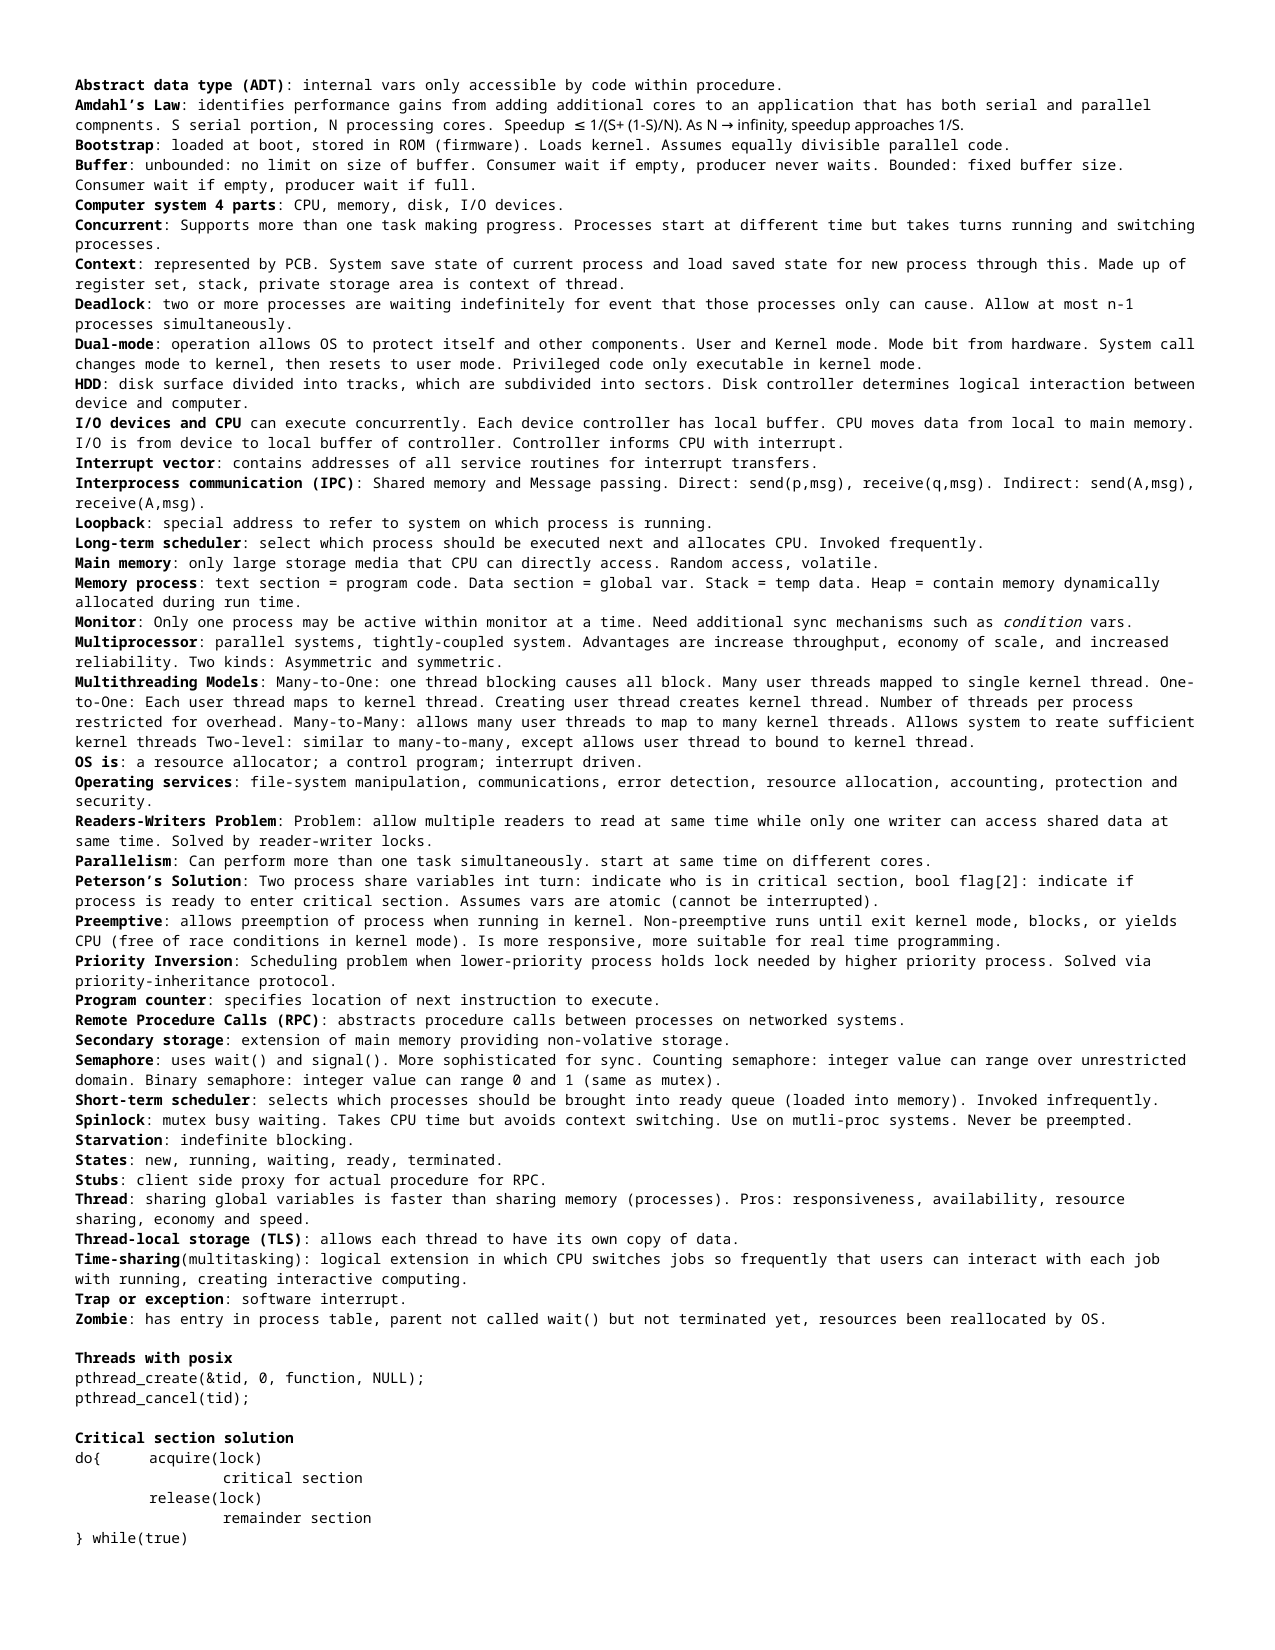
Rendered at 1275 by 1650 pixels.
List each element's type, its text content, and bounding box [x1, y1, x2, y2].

text Multiprocessor: parallel systems, tightly-coupled system. Advantages are increase throughput, economy of scale, and increased reliability. Two kinds: Asymmetric and symmetric. [75, 632, 1200, 672]
text Dual-mode: operation allows OS to protect itself and other components. User and Kernel mode. Mode bit from hardware. System call changes mode to kernel, then resets to user mode. Privileged code only executable in kernel mode. [75, 334, 1200, 373]
text Threads with posix [75, 1348, 1200, 1368]
text Amdahl’s Law: identifies performance gains from adding additional cores to an application that has both serial and parallel compnents. S serial portion, N processing cores. Speedup ≤ 1/(S+ (1-S)/N). As N → infinity, speedup approaches 1/S. [75, 95, 1200, 135]
text Trap or exception: software interrupt. [75, 1289, 1200, 1308]
text Zombie: has entry in process table, parent not called wait() but not terminated yet, resources been reallocated by OS. [75, 1308, 1200, 1328]
text Abstract data type (ADT): internal vars only accessible by code within procedure. [75, 75, 1200, 95]
text Parallelism: Can perform more than one task simultaneously. start at same time on different cores. [75, 851, 1200, 871]
text Time-sharing(multitasking): logical extension in which CPU switches jobs so frequently that users can interact with each job with running, creating interactive computing. [75, 1249, 1200, 1289]
text Preemptive: allows preemption of process when running in kernel. Non-preemptive runs until exit kernel mode, blocks, or yields CPU (free of race conditions in kernel mode). Is more responsive, more suitable for real time programming. [75, 911, 1200, 950]
text Stubs: client side proxy for actual procedure for RPC. [75, 1169, 1200, 1189]
text Readers-Writers Problem: Problem: allow multiple readers to read at same time while only one writer can access shared data at same time. Solved by reader-writer locks. [75, 811, 1200, 851]
text release(lock) [75, 1488, 1200, 1507]
text Multithreading Models: Many-to-One: one thread blocking causes all block. Many user threads mapped to single kernel thread. One-to-One: Each user thread maps to kernel thread. Creating user thread creates kernel thread. Number of threads per process restricted for overhead. Many-to-Many: allows many user threads to map to many kernel threads. Allows system to reate sufficient kernel threads Two-level: similar to many-to-many, except allows user thread to bound to kernel thread. [75, 672, 1200, 751]
text Priority Inversion: Scheduling problem when lower-priority process holds lock needed by higher priority process. Solved via priority-inheritance protocol. [75, 950, 1200, 990]
text Interprocess communication (IPC): Shared memory and Message passing. Direct: send(p,msg), receive(q,msg). Indirect: send(A,msg), receive(A,msg). [75, 473, 1200, 513]
text Deadlock: two or more processes are waiting indefinitely for event that those processes only can cause. Allow at most n-1 processes simultaneously. [75, 294, 1200, 334]
text I/O devices and CPU can execute concurrently. Each device controller has local buffer. CPU moves data from local to main memory. I/O is from device to local buffer of controller. Controller informs CPU with interrupt. [75, 413, 1200, 453]
text Critical section solution [75, 1428, 1200, 1448]
text Long-term scheduler: select which process should be executed next and allocates CPU. Invoked frequently. [75, 533, 1200, 552]
text HDD: disk surface divided into tracks, which are subdivided into sectors. Disk controller determines logical interaction between device and computer. [75, 373, 1200, 413]
text Thread-local storage (TLS): allows each thread to have its own copy of data. [75, 1229, 1200, 1249]
text Semaphore: uses wait() and signal(). More sophisticated for sync. Counting semaphore: integer value can range over unrestricted domain. Binary semaphore: integer value can range 0 and 1 (same as mutex). [75, 1050, 1200, 1090]
text remainder section [75, 1507, 1200, 1527]
text Computer system 4 parts: CPU, memory, disk, I/O devices. [75, 194, 1200, 214]
text Main memory: only large storage media that CPU can directly access. Random access, volatile. [75, 552, 1200, 572]
text Concurrent: Supports more than one task making progress. Processes start at different time but takes turns running and switching processes. [75, 214, 1200, 254]
text Bootstrap: loaded at boot, stored in ROM (firmware). Loads kernel. Assumes equally divisible parallel code. [75, 135, 1200, 154]
text pthread_create(&tid, 0, function, NULL); [75, 1368, 1200, 1388]
text Short-term scheduler: selects which processes should be brought into ready queue (loaded into memory). Invoked infrequently. [75, 1090, 1200, 1109]
text Operating services: file-system manipulation, communications, error detection, resource allocation, accounting, protection and security. [75, 771, 1200, 811]
text Memory process: text section = program code. Data section = global var. Stack = temp data. Heap = contain memory dynamically allocated during run time. [75, 572, 1200, 612]
text Loopback: special address to refer to system on which process is running. [75, 513, 1200, 533]
text Interrupt vector: contains addresses of all service routines for interrupt transfers. [75, 453, 1200, 473]
text Program counter: specifies location of next instruction to execute. [75, 990, 1200, 1010]
text } while(true) [75, 1527, 1200, 1547]
text Monitor: Only one process may be active within monitor at a time. Need additional sync mechanisms such as condition vars. [75, 612, 1200, 632]
text Remote Procedure Calls (RPC): abstracts procedure calls between processes on networked systems. [75, 1010, 1200, 1030]
text do{ acquire(lock) [75, 1448, 1200, 1468]
text pthread_cancel(tid); [75, 1388, 1200, 1408]
text Buffer: unbounded: no limit on size of buffer. Consumer wait if empty, producer never waits. Bounded: fixed buffer size. Consumer wait if empty, producer wait if full. [75, 154, 1200, 194]
text OS is: a resource allocator; a control program; interrupt driven. [75, 751, 1200, 771]
text Thread: sharing global variables is faster than sharing memory (processes). Pros: responsiveness, availability, resource sharing, economy and speed. [75, 1189, 1200, 1229]
text Starvation: indefinite blocking. [75, 1129, 1200, 1149]
text Context: represented by PCB. System save state of current process and load saved state for new process through this. Made up of register set, stack, private storage area is context of thread. [75, 254, 1200, 294]
text States: new, running, waiting, ready, terminated. [75, 1149, 1200, 1169]
text Secondary storage: extension of main memory providing non-volative storage. [75, 1030, 1200, 1050]
text Peterson’s Solution: Two process share variables int turn: indicate who is in critical section, bool flag[2]: indicate if process is ready to enter critical section. Assumes vars are atomic (cannot be interrupted). [75, 871, 1200, 911]
text critical section [75, 1468, 1200, 1488]
text Spinlock: mutex busy waiting. Takes CPU time but avoids context switching. Use on mutli-proc systems. Never be preempted. [75, 1109, 1200, 1129]
